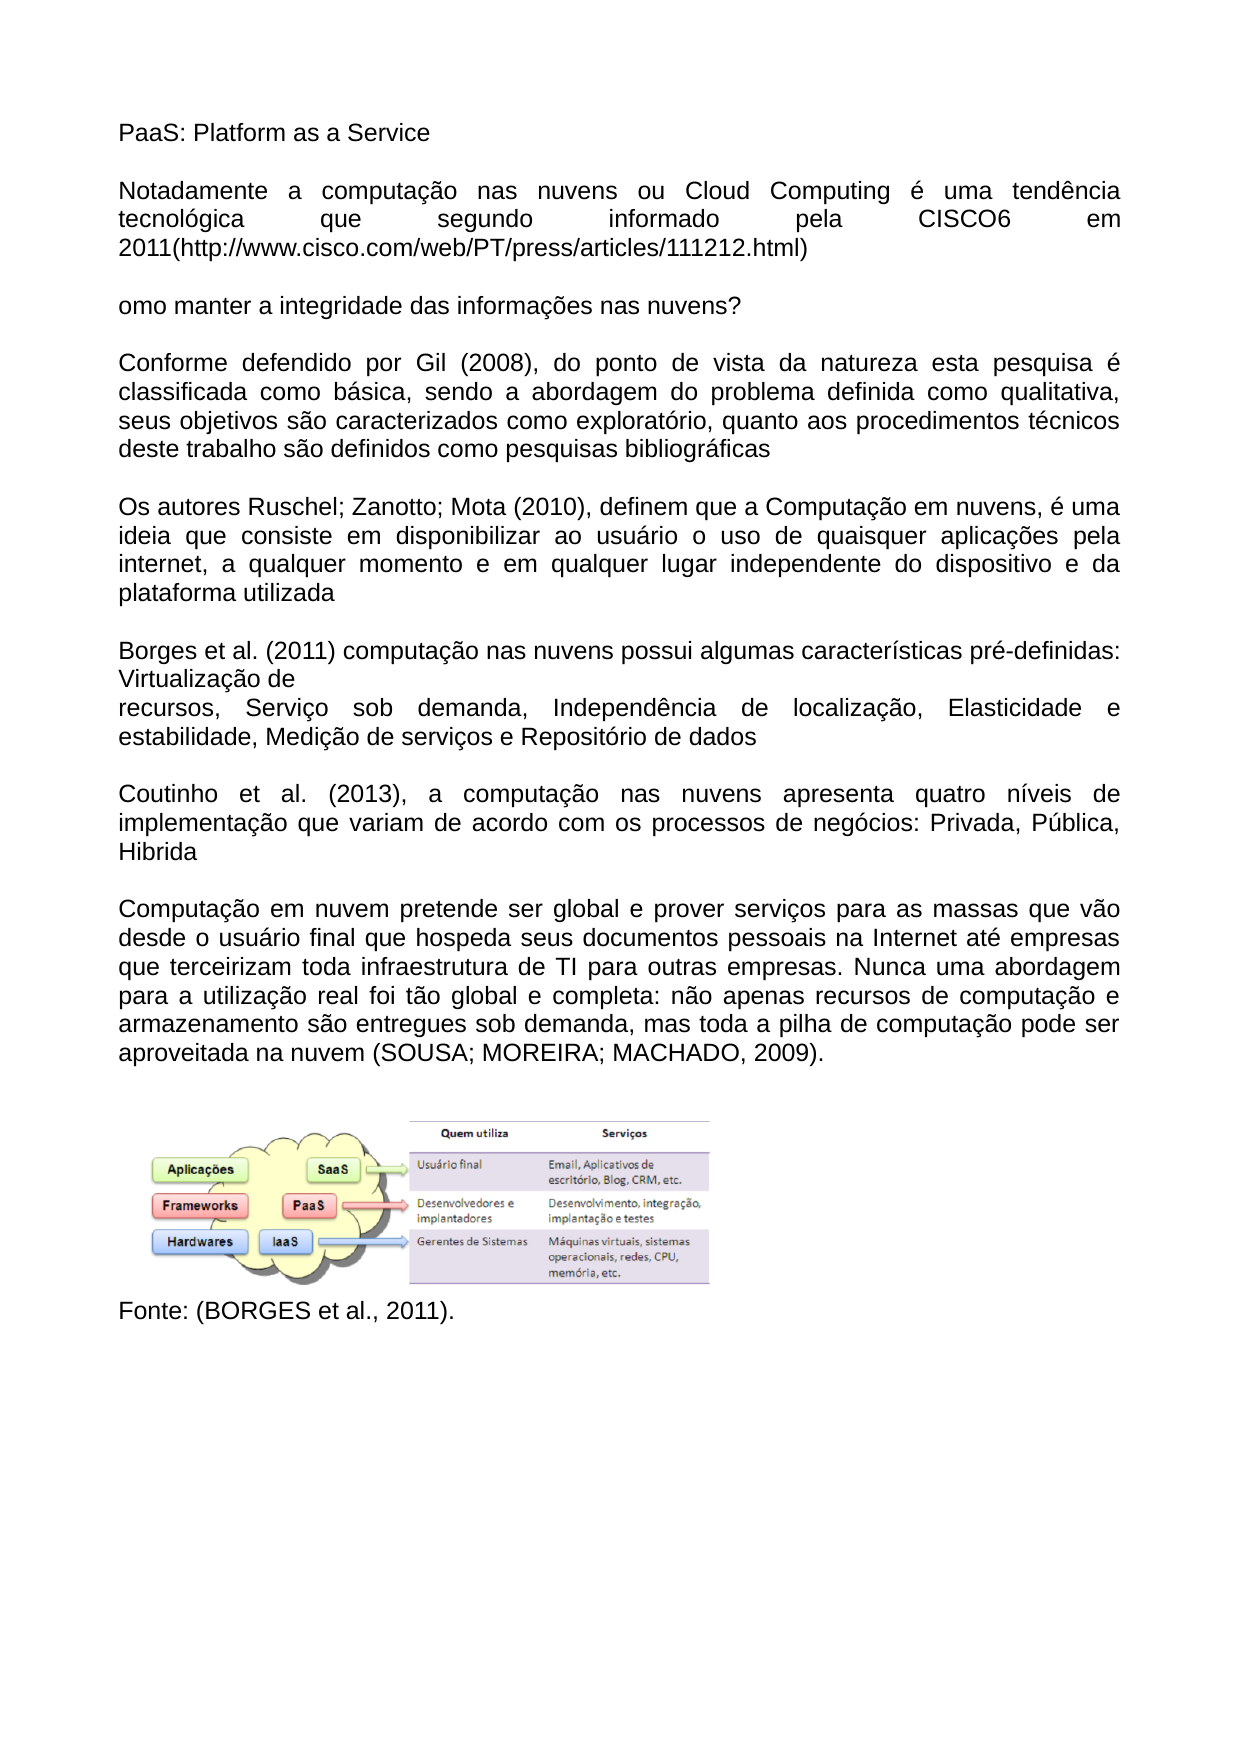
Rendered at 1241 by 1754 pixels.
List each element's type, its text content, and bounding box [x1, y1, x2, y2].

text Borges et al. (2011) computação nas nuvens possui algumas características pré-definidas: Virtualização de [118, 636, 1122, 693]
text PaaS: Platform as a Service [118, 118, 1122, 147]
text Coutinho et al. (2013), a computação nas nuvens apresenta quatro níveis de implementação que variam de acordo com os processos de negócios: Privada, Pública, Hibrida [118, 779, 1122, 866]
text Fonte: (BORGES et al., 2011). [118, 1296, 1122, 1325]
text Computação em nuvem pretende ser global e prover serviços para as massas que vão desde o usuário final que hospeda seus documentos pessoais na Internet até empresas que terceirizam toda infraestrutura de TI para outras empresas. Nunca uma abordagem para a utilização real foi tão global e completa: não apenas recursos de computação e armazenamento são entregues sob demanda, mas toda a pilha de computação pode ser aproveitada na nuvem (SOUSA; MOREIRA; MACHADO, 2009). [118, 894, 1122, 1067]
text Notadamente a computação nas nuvens ou Cloud Computing é uma tendência tecnológica que segundo informado pela CISCO6 em 2011(http://www.cisco.com/web/PT/press/articles/111212.html) [118, 176, 1122, 262]
text Conforme defendido por Gil (2008), do ponto de vista da natureza esta pesquisa é classificada como básica, sendo a abordagem do problema definida como qualitativa, seus objetivos são caracterizados como exploratório, quanto aos procedimentos técnicos deste trabalho são definidos como pesquisas bibliográficas [118, 348, 1122, 463]
picture [118, 1095, 722, 1297]
text omo manter a integridade das informações nas nuvens? [118, 291, 1122, 319]
text recursos, Serviço sob demanda, Independência de localização, Elasticidade e estabilidade, Medição de serviços e Repositório de dados [118, 693, 1122, 751]
text Os autores Ruschel; Zanotto; Mota (2010), definem que a Computação em nuvens, é uma ideia que consiste em disponibilizar ao usuário o uso de quaisquer aplicações pela internet, a qualquer momento e em qualquer lugar independente do dispositivo e da plataforma utilizada [118, 492, 1122, 607]
